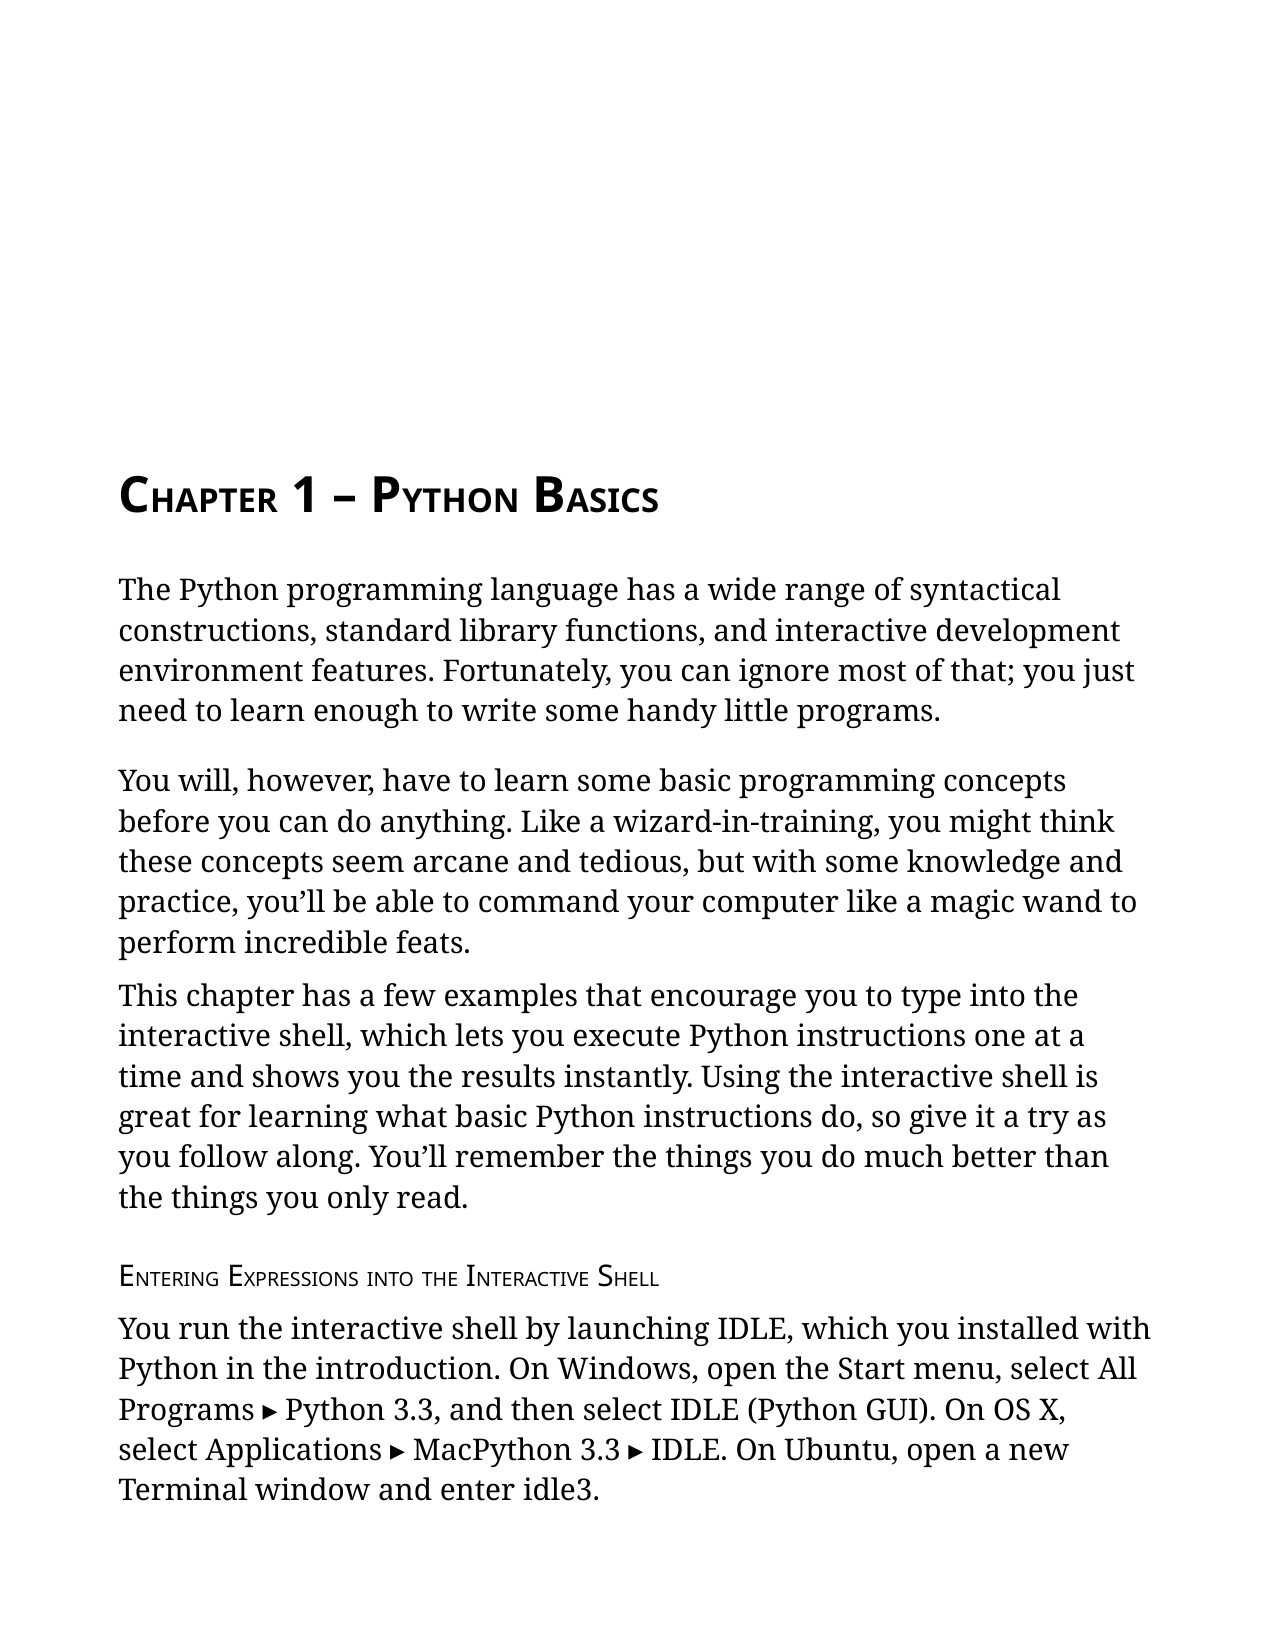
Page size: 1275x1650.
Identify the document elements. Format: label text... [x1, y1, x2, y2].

text You will, however, have to learn some basic programming concepts before you can do anything. Like a wizard-in-training, you might think these concepts seem arcane and tedious, but with some knowledge and practice, you’ll be able to command your computer like a magic wand to perform incredible feats. [118, 760, 1157, 962]
text This chapter has a few examples that encourage you to type into the interactive shell, which lets you execute Python instructions one at a time and shows you the results instantly. Using the interactive shell is great for learning what basic Python instructions do, so give it a try as you follow along. You’ll remember the things you do much better than the things you only read. [118, 974, 1157, 1217]
subtitle Entering Expressions into the Interactive Shell [118, 1254, 1157, 1295]
text You run the interactive shell by launching IDLE, which you installed with Python in the introduction. On Windows, open the Start menu, select All Programs ▸ Python 3.3, and then select IDLE (Python GUI). On OS X, select Applications ▸ MacPython 3.3 ▸ IDLE. On Ubuntu, open a new Terminal window and enter idle3. [118, 1307, 1157, 1509]
text The Python programming language has a wide range of syntactical constructions, standard library functions, and interactive development environment features. Fortunately, you can ignore most of that; you just need to learn enough to write some handy little programs. [118, 569, 1157, 730]
subtitle Chapter 1 – Python Basics [118, 459, 1157, 527]
